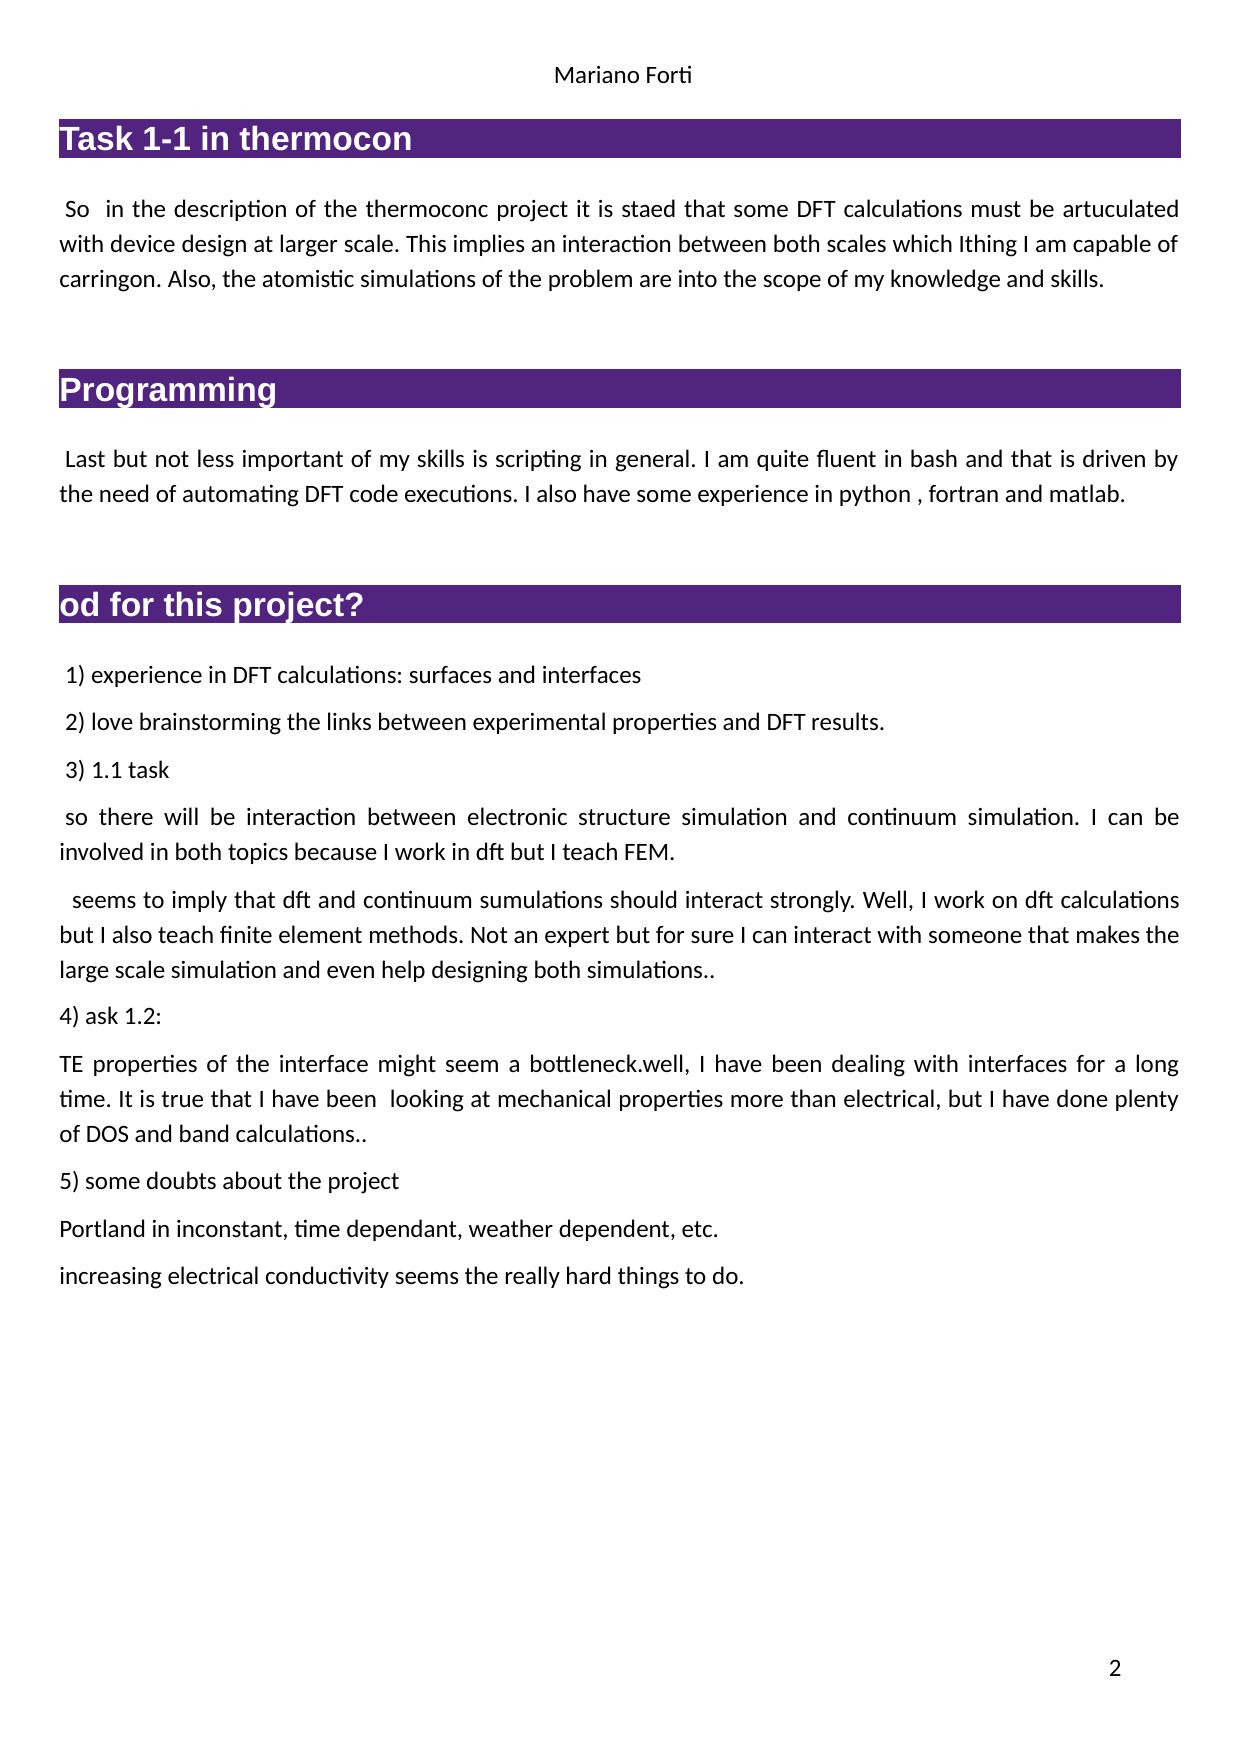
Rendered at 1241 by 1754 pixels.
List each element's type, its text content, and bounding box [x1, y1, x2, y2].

text increasing electrical conductivity seems the really hard things to do. [59, 1261, 1181, 1291]
subtitle Programming [59, 369, 1181, 408]
text 1) experience in DFT calculations: surfaces and interfaces [59, 659, 1181, 689]
text 3) 1.1 task [59, 754, 1181, 784]
text seems to imply that dft and continuum sumulations should interact strongly. Well, I work on dft calculations but I also teach finite element methods. Not an expert but for sure I can interact with someone that makes the large scale simulation and even help designing both simulations.. [59, 884, 1181, 984]
subtitle Task 1-1 in thermocon [59, 119, 1181, 158]
text 4) ask 1.2: [59, 1001, 1181, 1031]
subtitle od for this project? [59, 585, 1181, 623]
text TE properties of the interface might seem a bottleneck.well, I have been dealing with interfaces for a long time. It is true that I have been looking at mechanical properties more than electrical, but I have done plenty of DOS and band calculations.. [59, 1048, 1181, 1148]
text So in the description of the thermoconc project it is staed that some DFT calculations must be artuculated with device design at larger scale. This implies an interaction between both scales which Ithing I am capable of carringon. Also, the atomistic simulations of the problem are into the scope of my knowledge and skills. [59, 193, 1181, 293]
text Last but not less important of my skills is scripting in general. I am quite fluent in bash and that is driven by the need of automating DFT code executions. I also have some experience in python , fortran and matlab. [59, 443, 1181, 509]
text 2) love brainstorming the links between experimental properties and DFT results. [59, 706, 1181, 737]
text 5) some doubts about the project [59, 1166, 1181, 1196]
text Portland in inconstant, time dependant, weather dependent, etc. [59, 1213, 1181, 1243]
text so there will be interaction between electronic structure simulation and continuum simulation. I can be involved in both topics because I work in dft but I teach FEM. [59, 801, 1181, 867]
